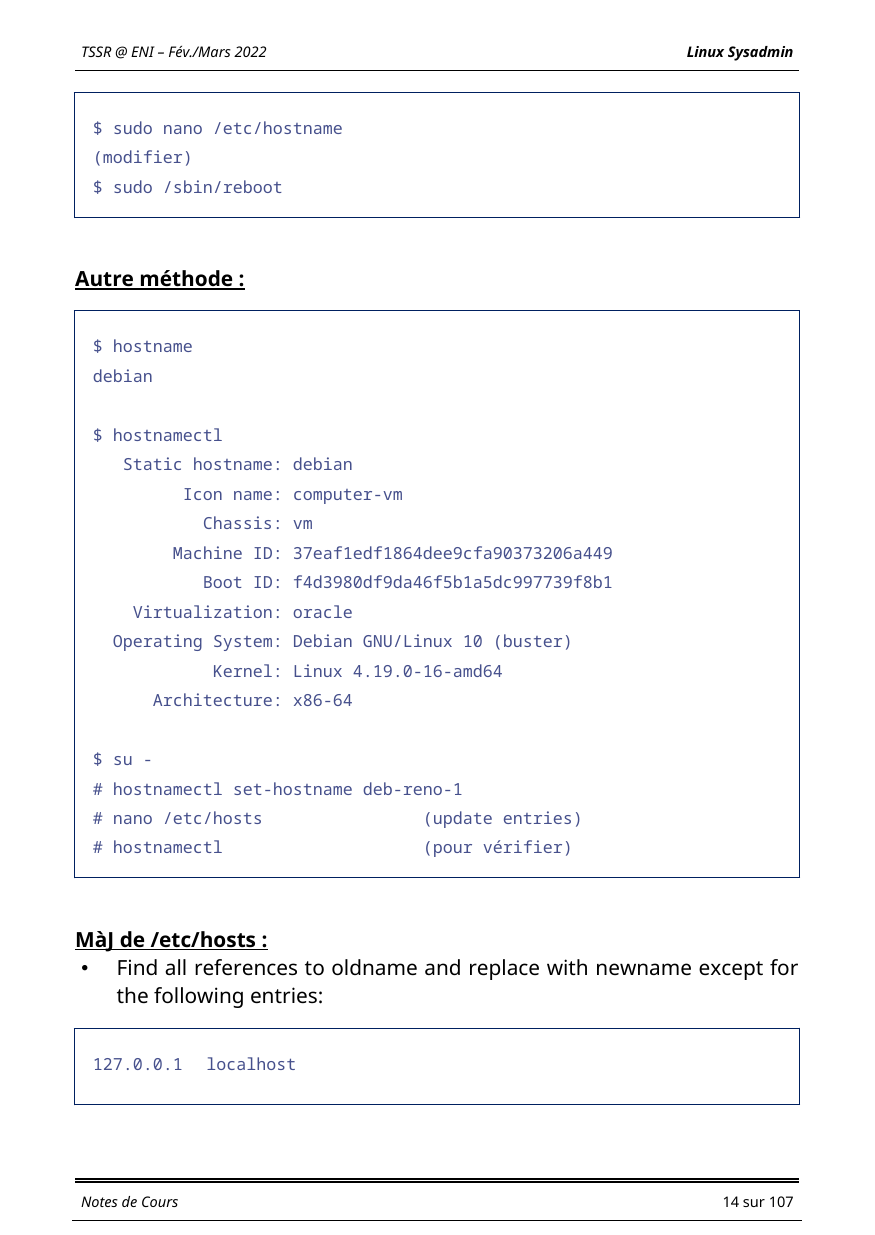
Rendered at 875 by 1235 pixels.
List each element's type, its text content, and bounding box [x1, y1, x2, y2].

text $ hostname [75, 311, 799, 340]
text Virtualization: oracle [75, 576, 799, 605]
text $ sudo /sbin/reboot [75, 151, 799, 217]
text Kernel: Linux 4.19.0-16-amd64 [75, 635, 799, 664]
text Operating System: Debian GNU/Linux 10 (buster) [75, 605, 799, 635]
text # hostnamectl (pour vérifier) [75, 812, 799, 877]
text Chassis: vm [75, 487, 799, 517]
text # nano /etc/hosts (update entries) [75, 782, 799, 812]
text debian [75, 340, 799, 388]
list Find all references to oldname and replace with newname except for the following entries: [81, 953, 799, 1010]
text $ sudo nano /etc/hostname [75, 93, 799, 122]
text Architecture: x86-64 [75, 664, 799, 712]
text $ su - [75, 723, 799, 753]
text (modifier) [75, 122, 799, 151]
text Static hostname: debian [75, 428, 799, 458]
text $ hostnamectl [75, 399, 799, 428]
text Machine ID: 37eaf1edf1864dee9cfa90373206a449 [75, 517, 799, 546]
text Icon name: computer-vm [75, 458, 799, 487]
text 127.0.0.1 localhost [75, 1029, 799, 1076]
text MàJ de /etc/hosts : [75, 925, 799, 953]
text Autre méthode : [75, 264, 799, 293]
text Boot ID: f4d3980df9da46f5b1a5dc997739f8b1 [75, 546, 799, 576]
text # hostnamectl set-hostname deb-reno-1 [75, 753, 799, 782]
